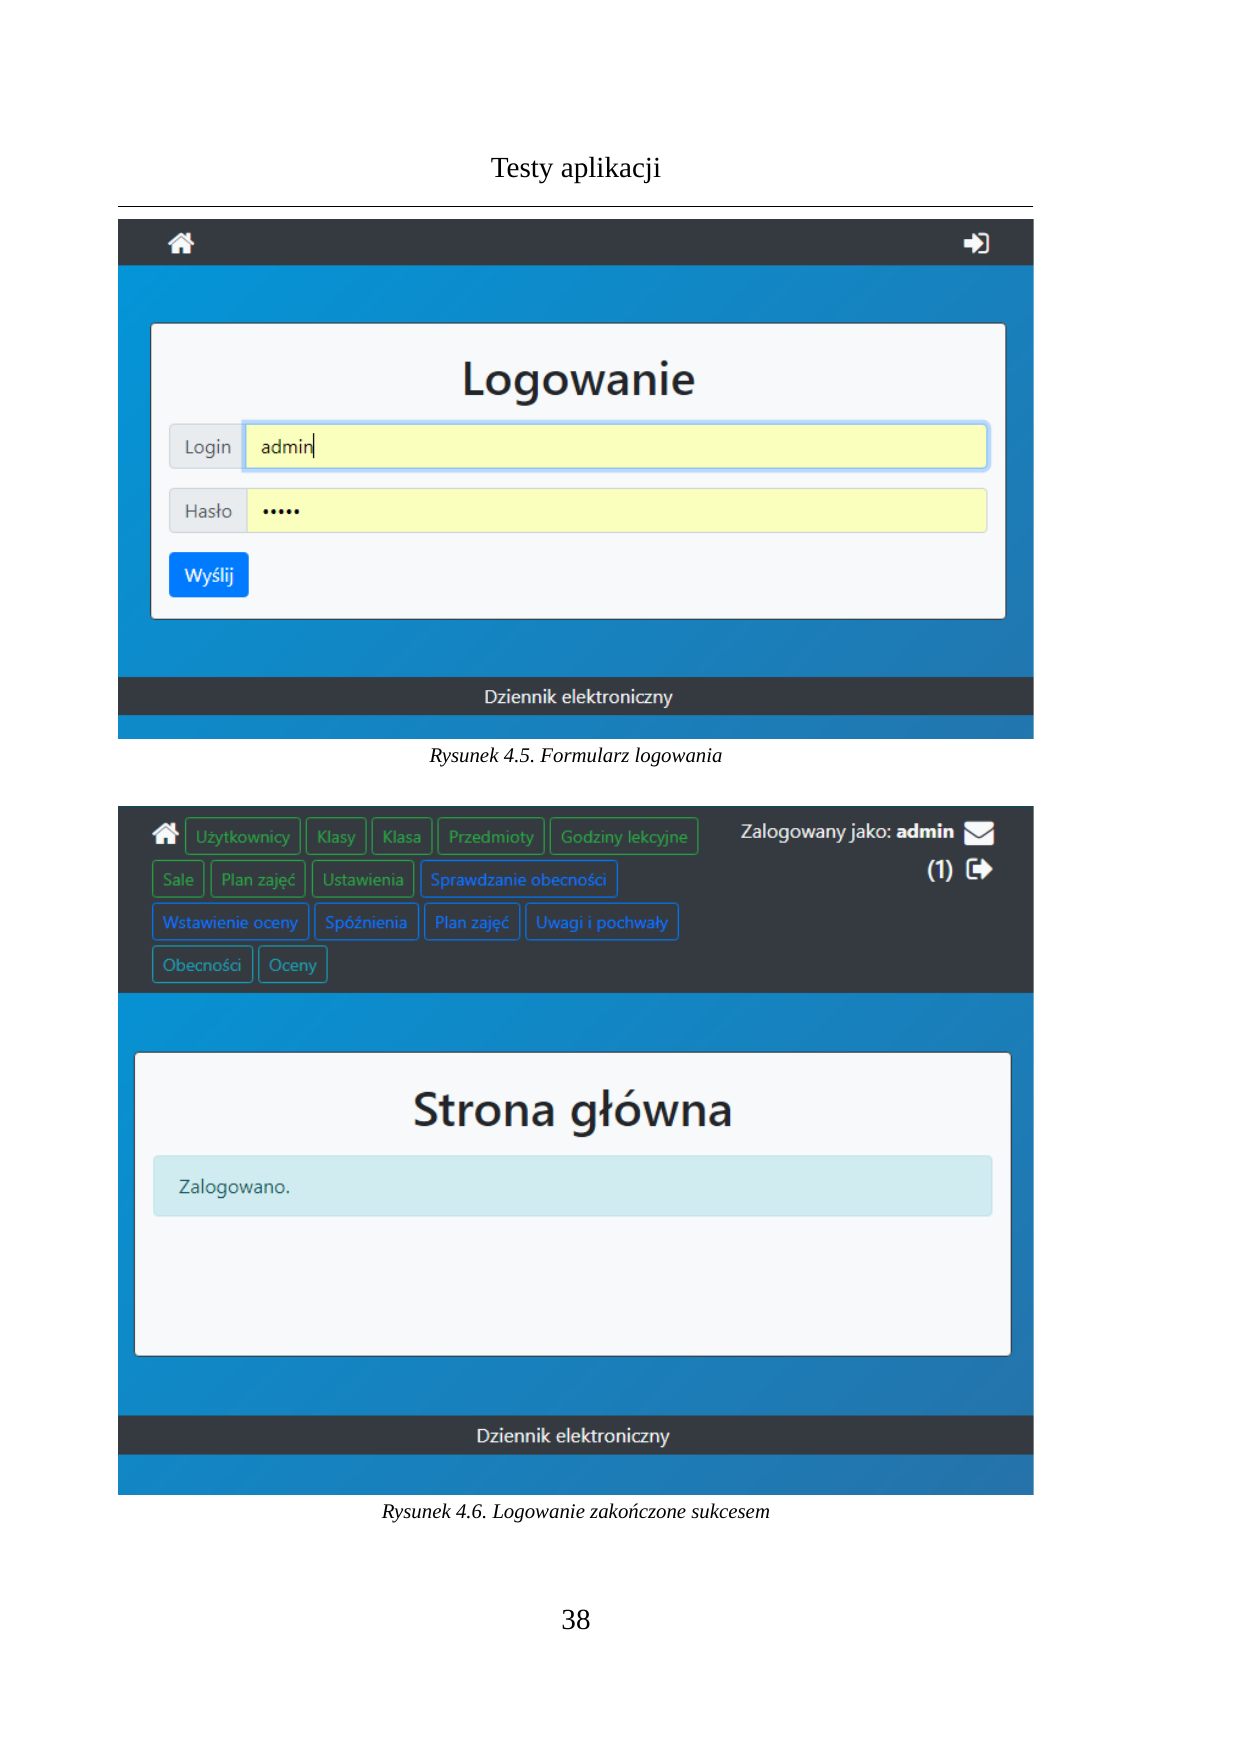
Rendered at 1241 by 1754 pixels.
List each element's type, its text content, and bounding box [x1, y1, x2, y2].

picture [118, 219, 1034, 739]
text Rysunek 4.5. Formularz logowania [118, 739, 1033, 767]
picture [118, 806, 1034, 1495]
text Rysunek 4.6. Logowanie zakończone sukcesem [118, 1495, 1033, 1523]
